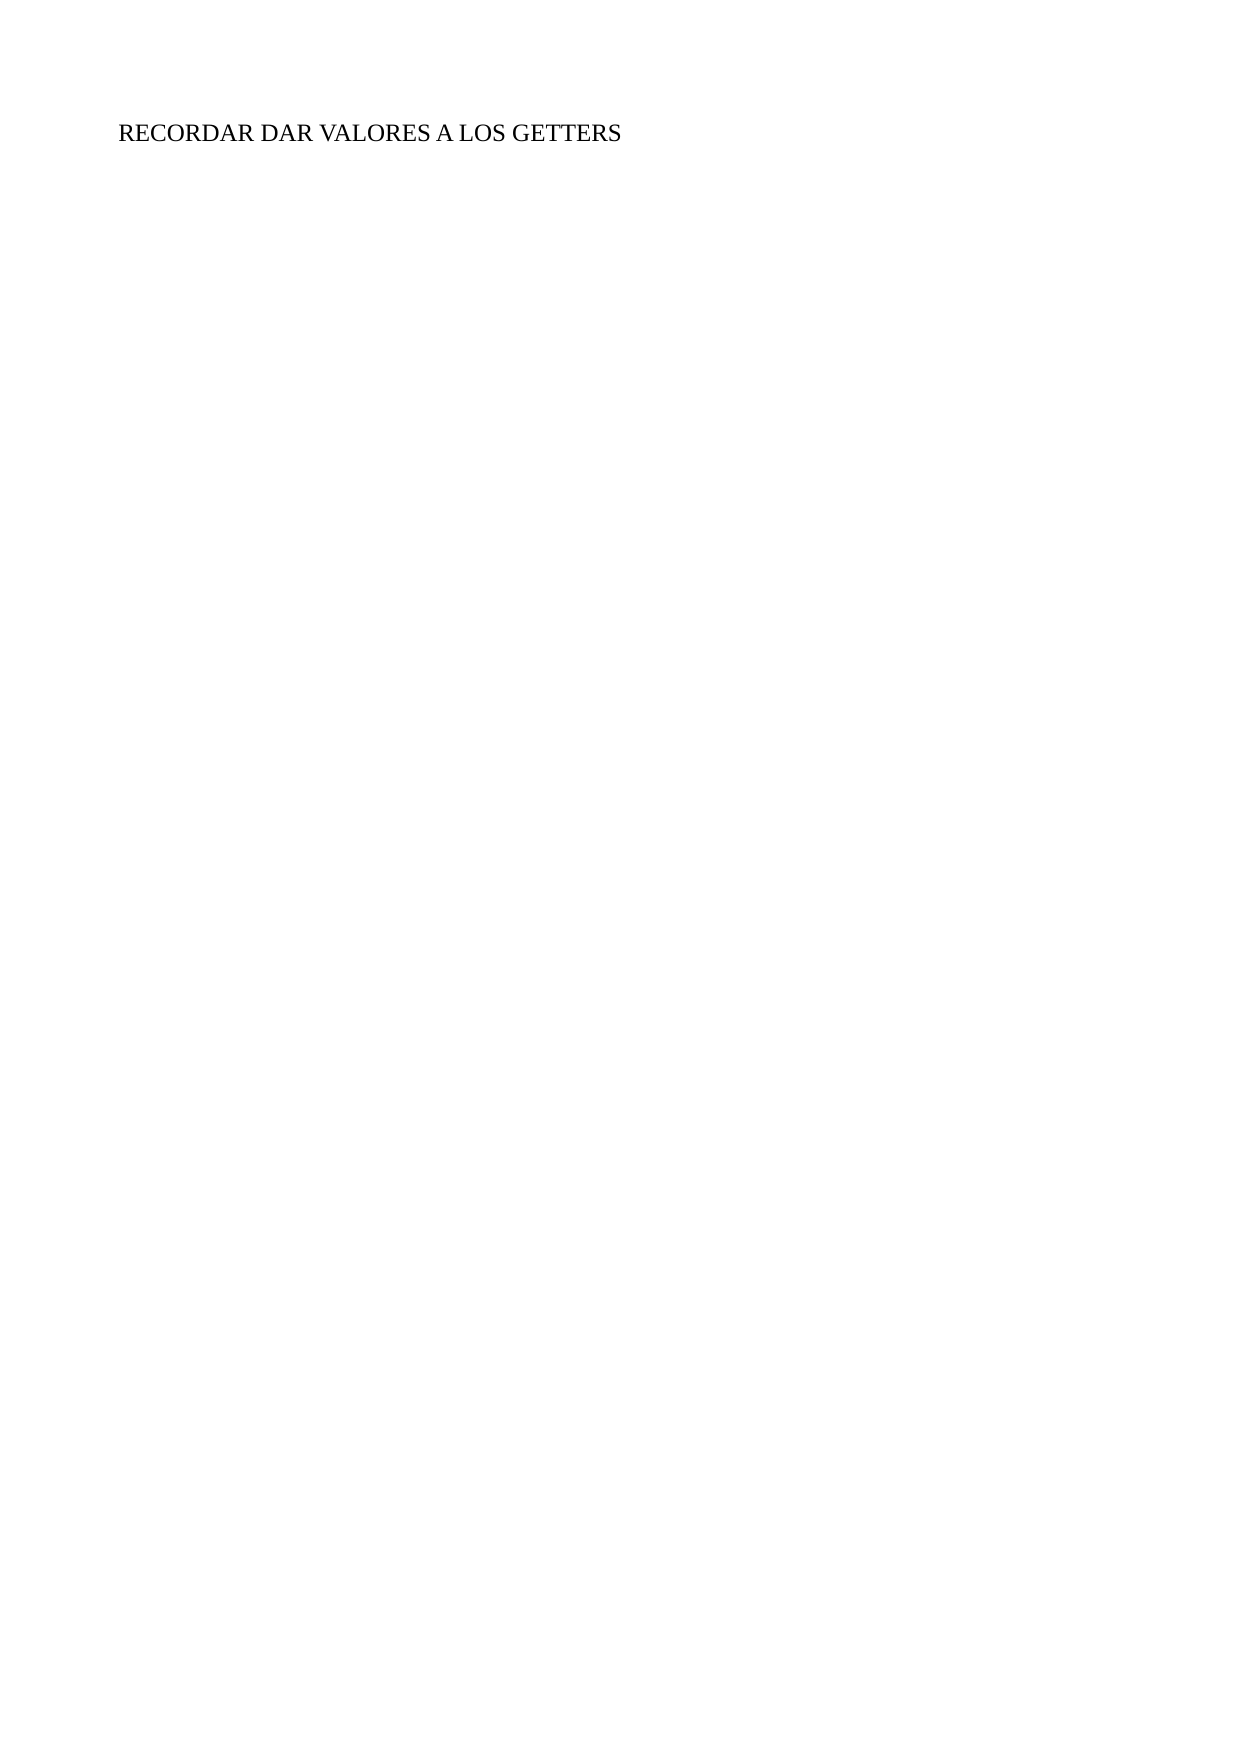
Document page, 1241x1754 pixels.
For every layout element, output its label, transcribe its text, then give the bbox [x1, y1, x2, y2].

text RECORDAR DAR VALORES A LOS GETTERS [118, 118, 1122, 147]
